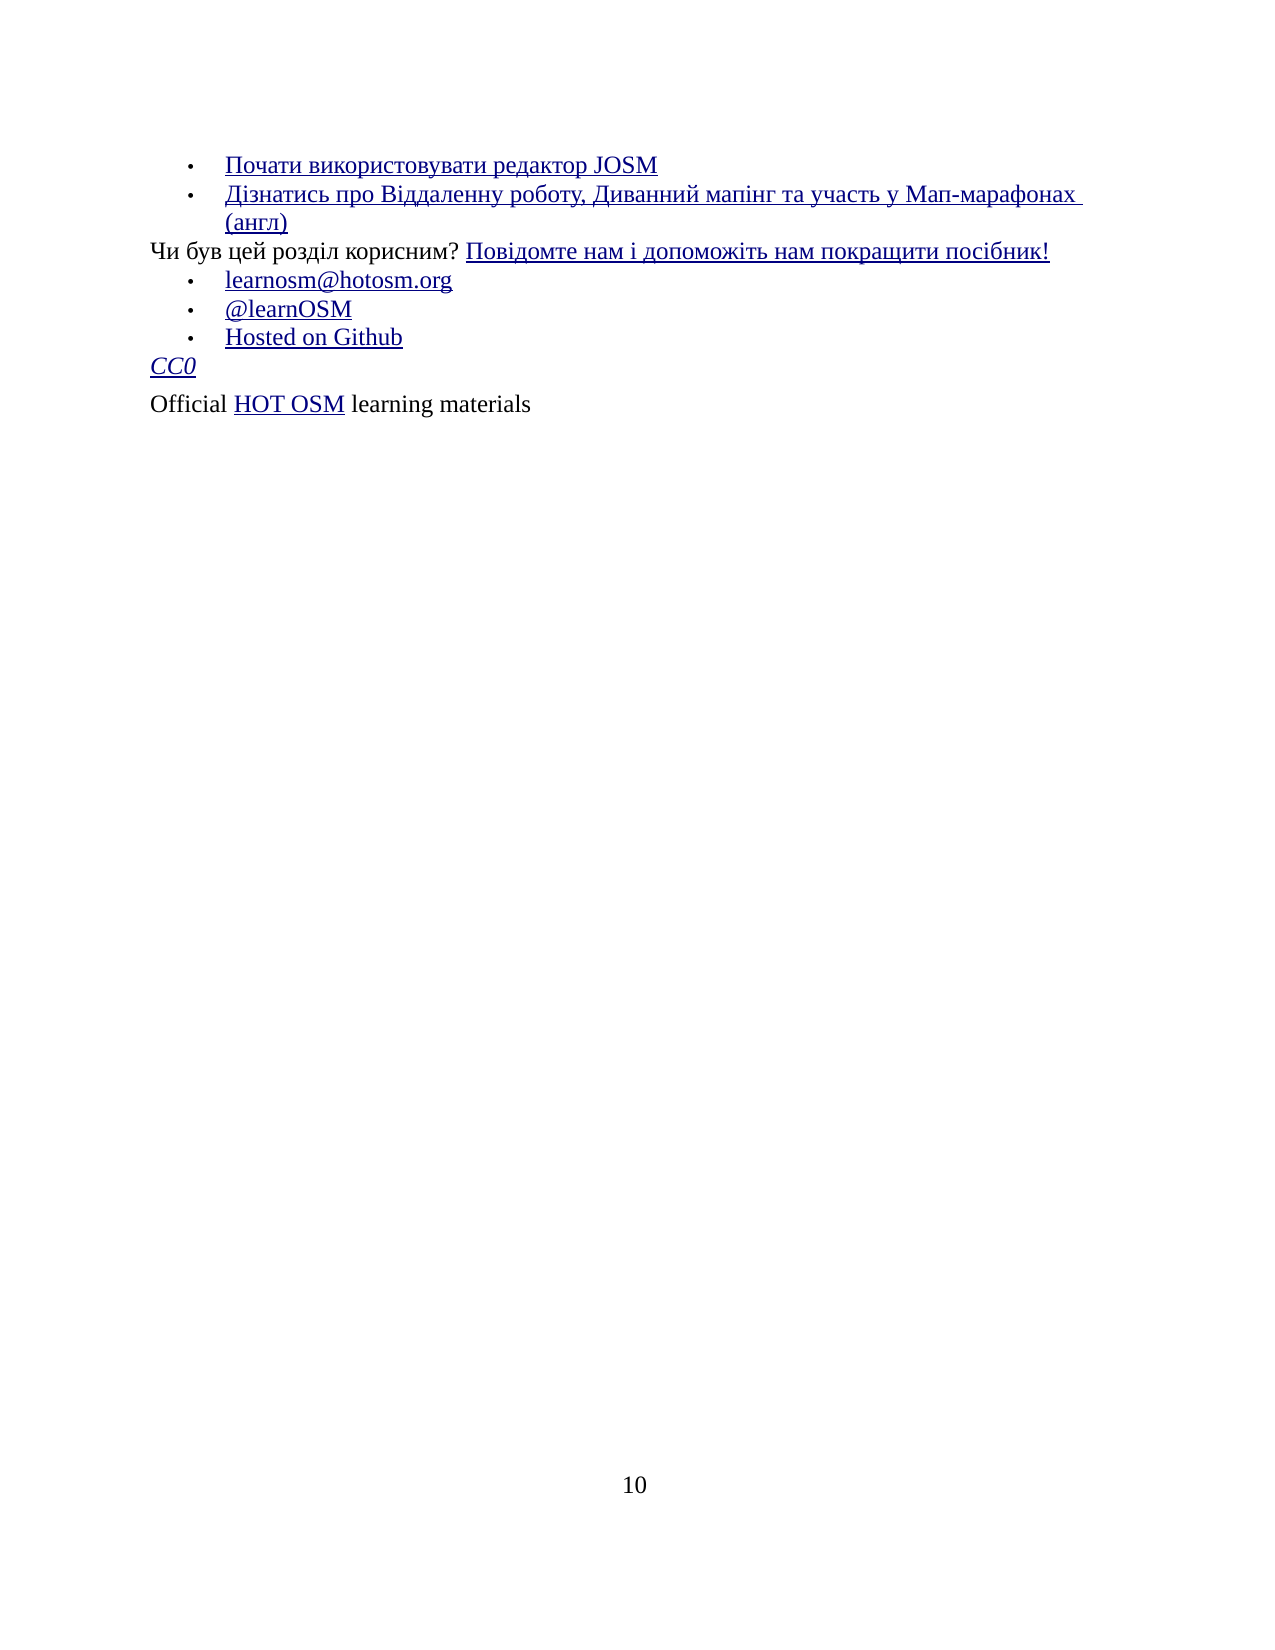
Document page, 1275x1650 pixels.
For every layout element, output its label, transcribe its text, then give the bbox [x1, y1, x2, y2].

list learnosm@hotosm.org [187, 265, 1125, 294]
list Дізнатись про Віддаленну роботу, Диванний мапінг та участь у Мап-марафонах (англ) [187, 179, 1125, 236]
list Hosted on Github [187, 322, 1125, 351]
list Почати використовувати редактор JOSM [187, 150, 1125, 179]
text Official HOT OSM learning materials [150, 389, 1125, 418]
text Чи був цей розділ корисним? Повідомте нам і допоможіть нам покращити посібник! [150, 236, 1125, 265]
text CC0 [150, 351, 1125, 380]
list @learnOSM [187, 294, 1125, 322]
